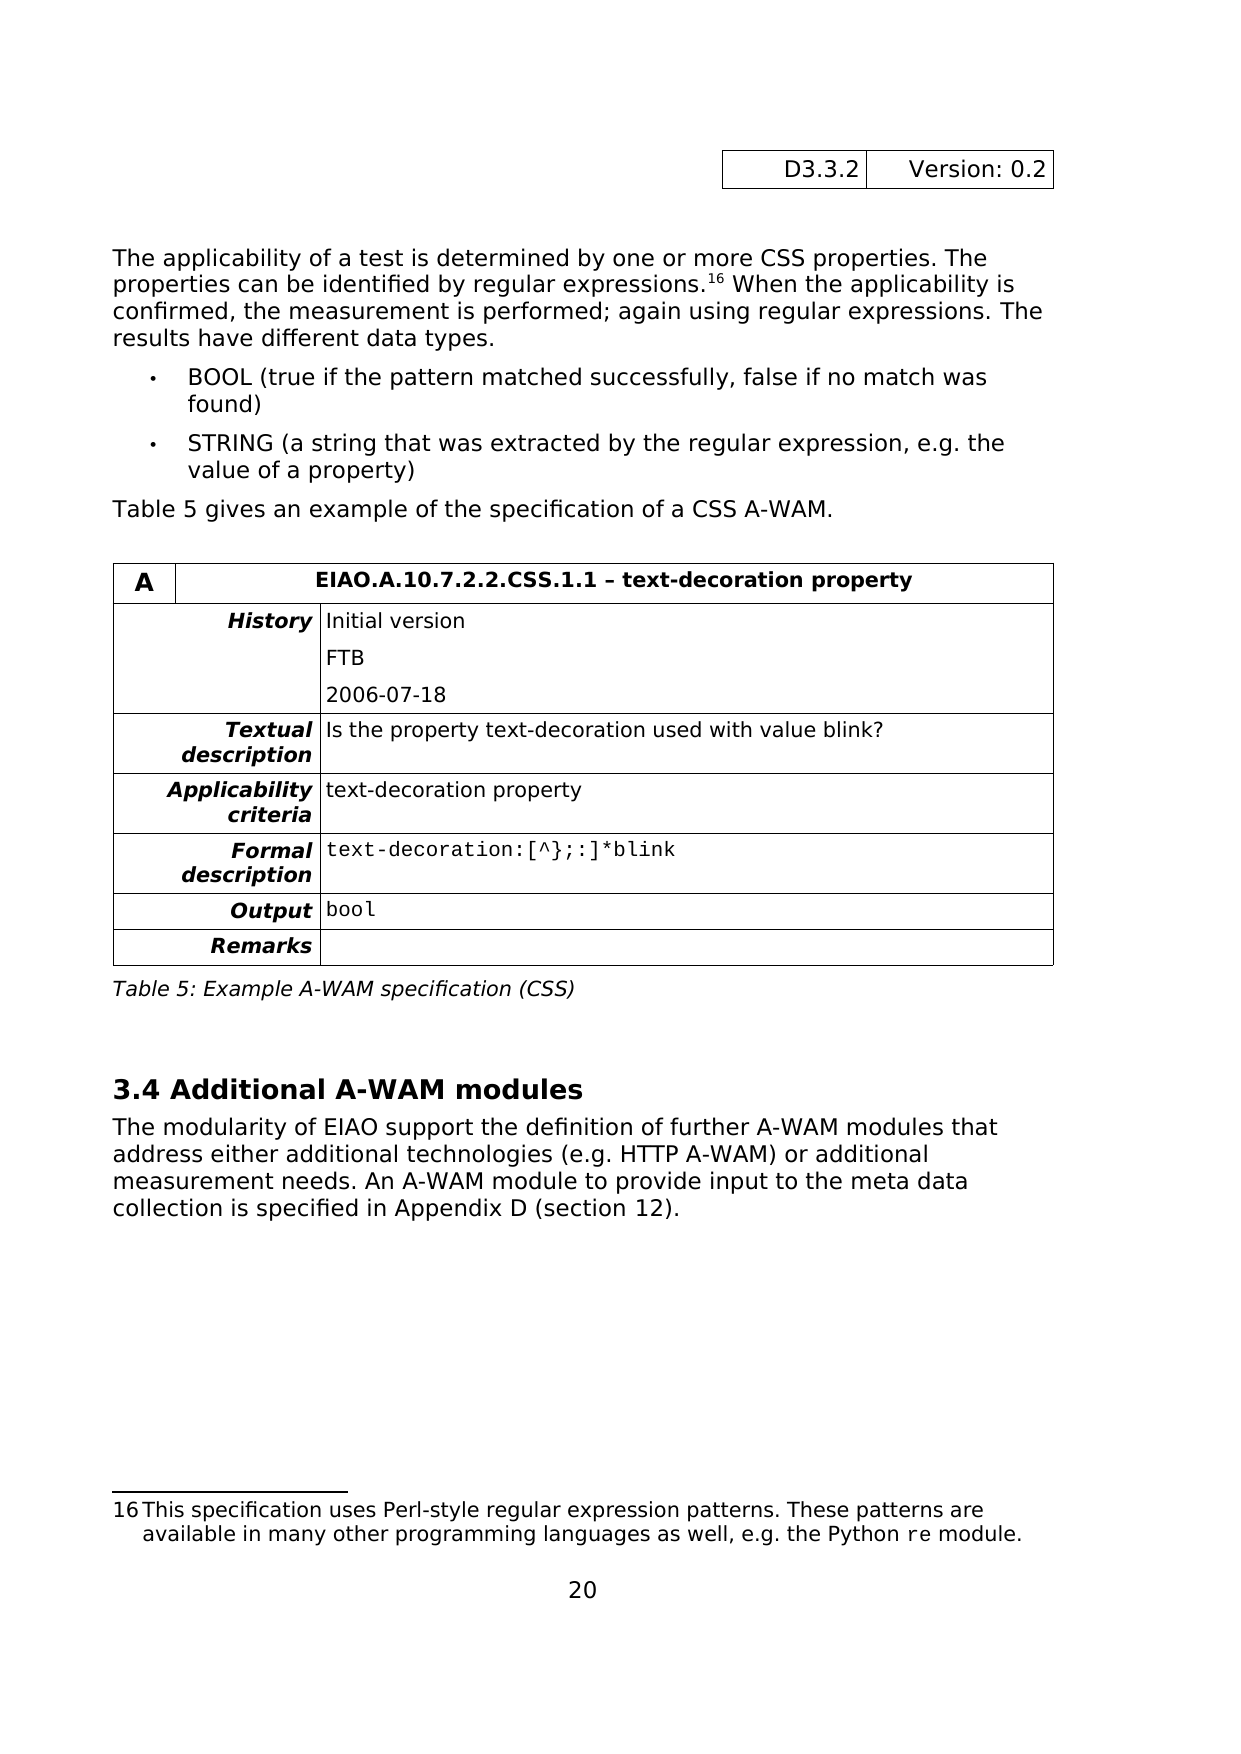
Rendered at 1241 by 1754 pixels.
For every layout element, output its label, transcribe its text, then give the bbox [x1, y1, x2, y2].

text Table 5 gives an example of the specification of a CSS A-WAM. [112, 496, 1053, 523]
list STRING (a string that was extracted by the regular expression, e.g. the value of a property) [150, 430, 1053, 484]
table_header A [114, 564, 175, 603]
table_header EIAO.A.10.7.2.2.CSS.1.1 – text-decoration property [176, 564, 1053, 603]
text The modularity of EIAO support the definition of further A-WAM modules that address either additional technologies (e.g. HTTP A-WAM) or additional measurement needs. An A-WAM module to provide input to the meta data collection is specified in Appendix D (section 12). [112, 1114, 1053, 1222]
table_cell text-decoration:[^};:]*blink [321, 834, 1053, 893]
table_cell History [114, 604, 320, 713]
table_cell Output [114, 894, 320, 929]
table_cell Applicability criteria [114, 774, 320, 833]
text Table 5: Example A-WAM specification (CSS) [112, 977, 1053, 1002]
table_cell Remarks [114, 930, 320, 965]
table_cell Initial version FTB 2006-07-18 [321, 604, 1053, 713]
table_cell Textual description [114, 714, 320, 773]
subtitle Additional A-WAM modules [112, 1074, 1053, 1106]
text This specification uses Perl-style regular expression patterns. These patterns are available in many other programming languages as well, e.g. the Python re module. [112, 1498, 1053, 1548]
table_cell Is the property text-decoration used with value blink? [321, 714, 1053, 773]
table_cell [321, 930, 1053, 965]
table_cell text-decoration property [321, 774, 1053, 833]
list BOOL (true if the pattern matched successfully, false if no match was found) [150, 364, 1053, 418]
text The applicability of a test is determined by one or more CSS properties. The properties can be identified by regular expressions. When the applicability is confirmed, the measurement is performed; again using regular expressions. The results have different data types. [112, 245, 1053, 352]
table_cell bool [321, 894, 1053, 929]
table_cell Formal description [114, 834, 320, 893]
